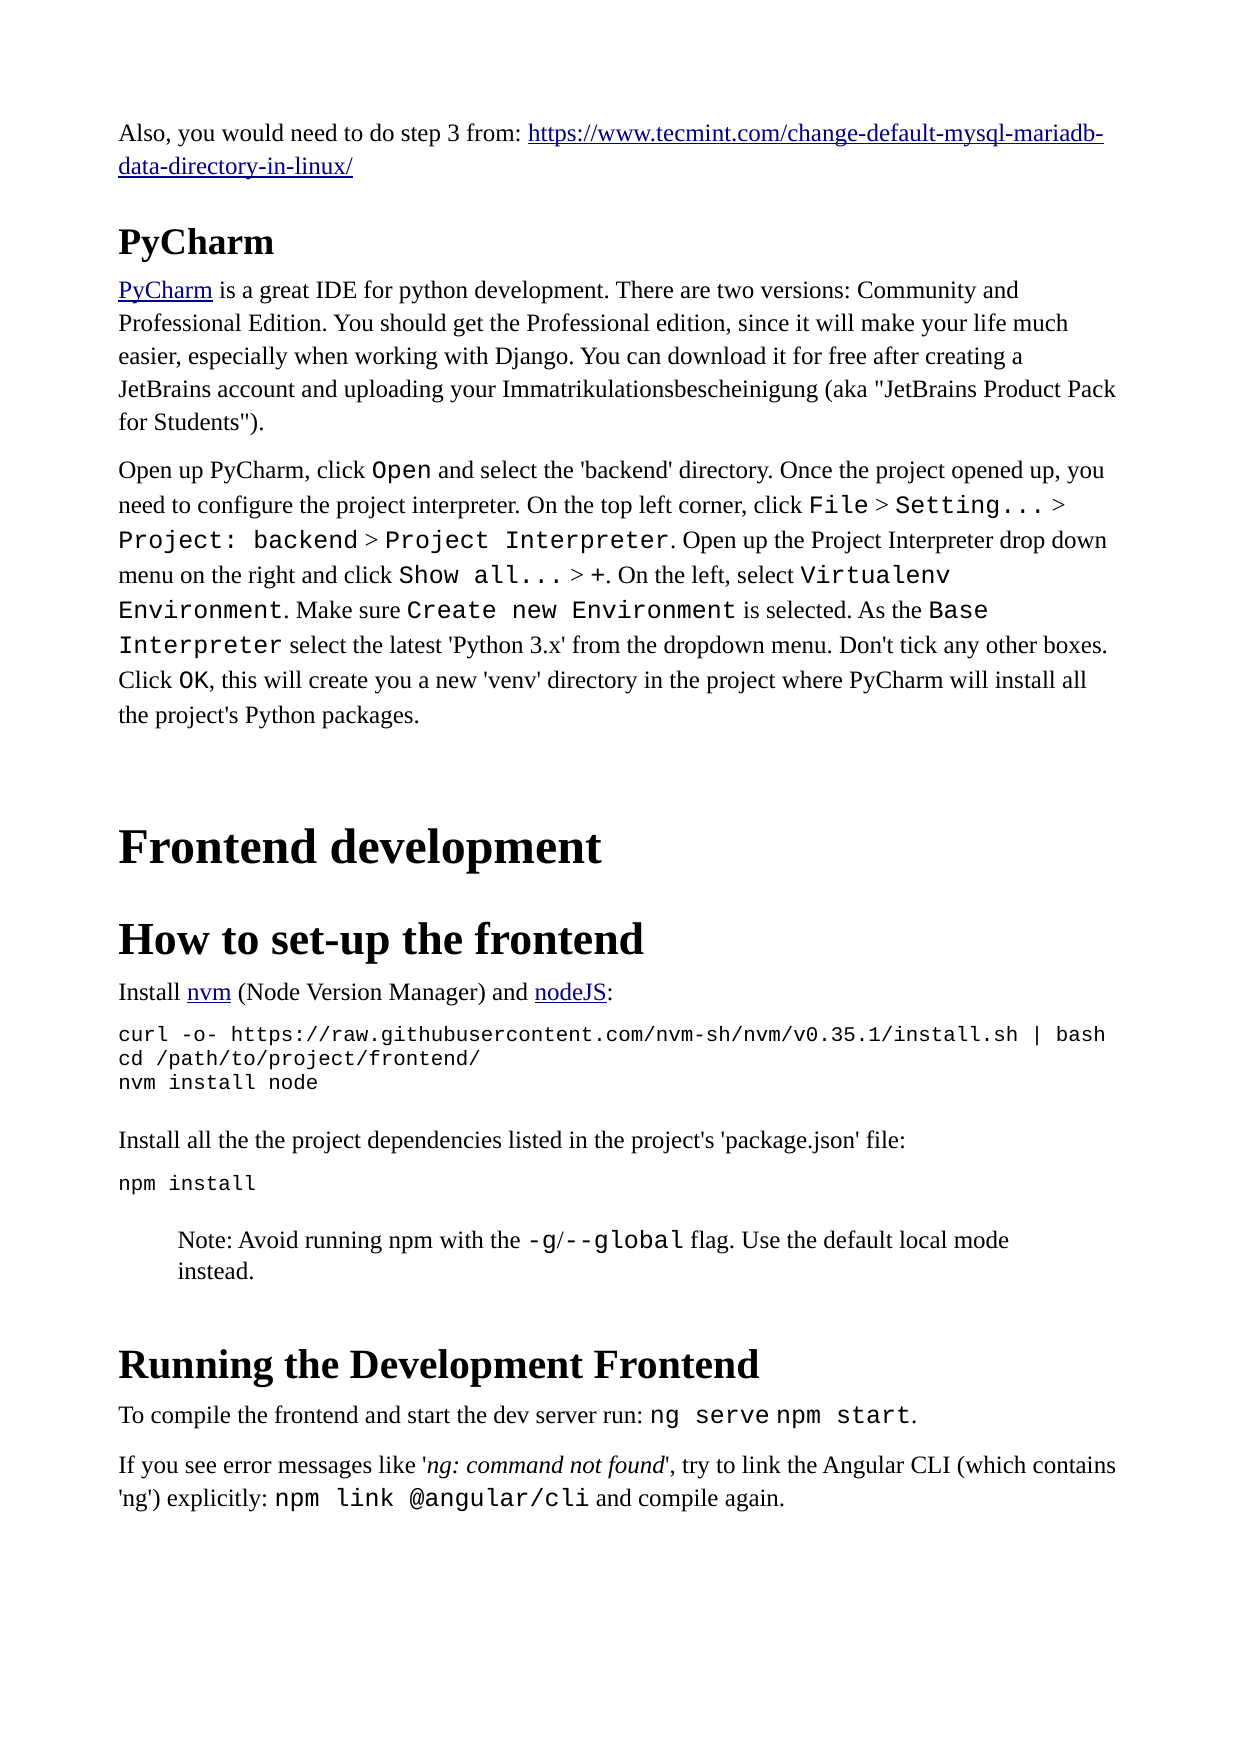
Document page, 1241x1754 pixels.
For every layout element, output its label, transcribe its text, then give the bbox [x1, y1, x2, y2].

text PyCharm is a great IDE for python development. There are two versions: Community and Professional Edition. You should get the Professional edition, since it will make your life much easier, especially when working with Django. You can download it for free after creating a JetBrains account and uploading your Immatrikulationsbescheinigung (aka "JetBrains Product Pack for Students"). [118, 275, 1122, 436]
text cd /path/to/project/frontend/ [118, 1048, 1122, 1072]
subtitle How to set-up the frontend [118, 912, 1122, 964]
text Note: Avoid running npm with the -g/--global flag. Use the default local mode instead. [177, 1226, 1063, 1285]
text Open up PyCharm, click Open and select the 'backend' directory. Once the project opened up, you need to configure the project interpreter. On the top left corner, click File > Setting... > Project: backend > Project Interpreter. Open up the Project Interpreter drop down menu on the right and click Show all... > +. On the left, select Virtualenv Environment. Make sure Create new Environment is selected. As the Base Interpreter select the latest 'Python 3.x' from the dropdown menu. Don't tick any other boxes. Click OK, this will create you a new 'venv' directory in the project where PyCharm will install all the project's Python packages. [118, 455, 1122, 729]
text curl -o- https://raw.githubusercontent.com/nvm-sh/nvm/v0.35.1/install.sh | bash [118, 1024, 1122, 1048]
text Install all the the project dependencies listed in the project's 'package.json' file: [118, 1125, 1122, 1154]
text To compile the frontend and start the dev server run: ng serve npm start. [118, 1400, 1122, 1431]
subtitle PyCharm [118, 219, 1122, 263]
subtitle Running the Development Frontend [118, 1340, 1122, 1388]
text nvm install node [118, 1072, 1122, 1095]
subtitle Frontend development [118, 817, 1122, 874]
text If you see error messages like 'ng: command not found', try to link the Angular CLI (which contains 'ng') explicitly: npm link @angular/cli and compile again. [118, 1450, 1122, 1514]
text Also, you would need to do step 3 from: https://www.tecmint.com/change-default-mysql-mariadb-data-directory-in-linux/ [118, 118, 1122, 180]
text npm install [118, 1172, 1122, 1196]
text Install nvm (Node Version Manager) and nodeJS: [118, 977, 1122, 1006]
